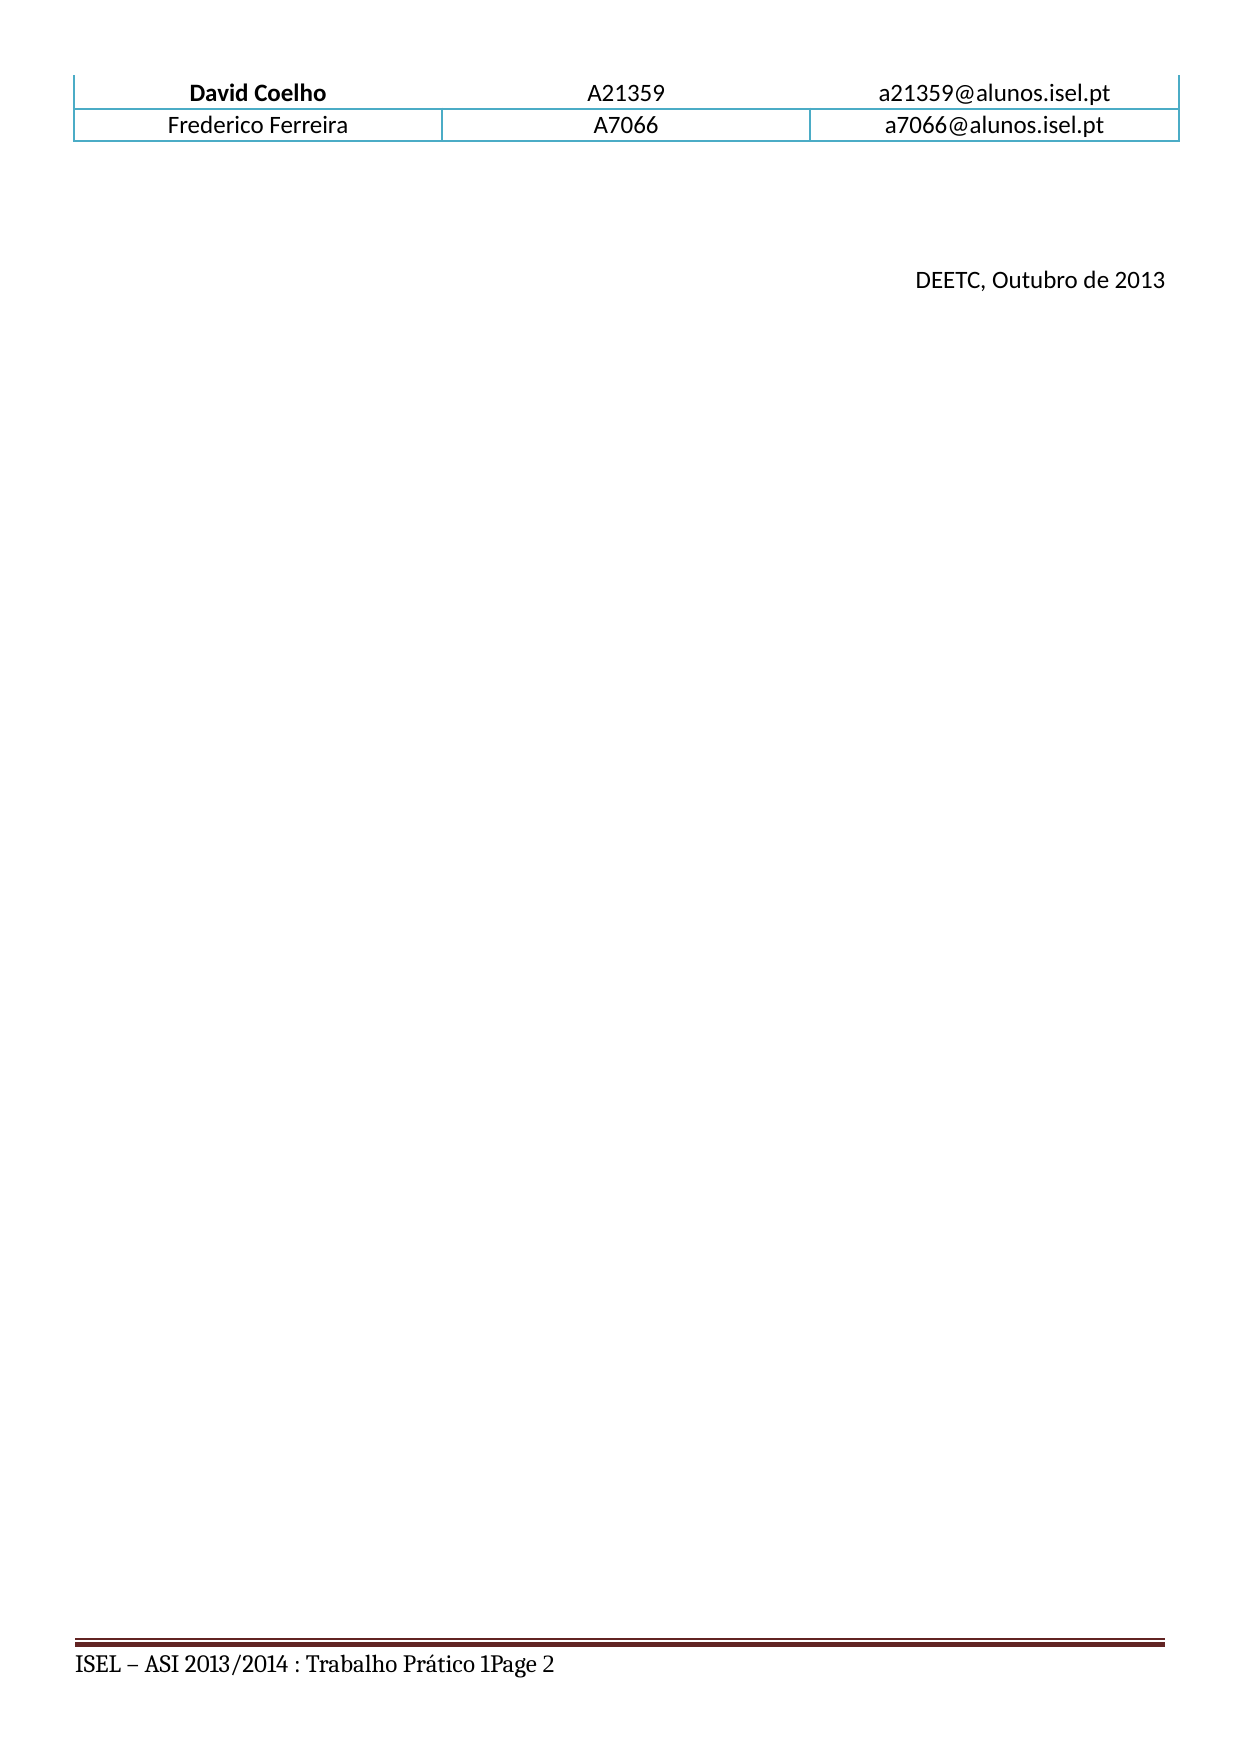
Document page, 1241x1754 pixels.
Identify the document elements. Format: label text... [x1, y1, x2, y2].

table_cell David Coelho [75, 75, 442, 108]
table_cell a7066@alunos.isel.pt [811, 110, 1178, 140]
table_cell a21359@alunos.isel.pt [810, 75, 1178, 108]
table_cell A7066 [443, 110, 809, 140]
table_cell Frederico Ferreira [75, 110, 441, 140]
text DEETC, Outubro de 2013 [75, 264, 1165, 295]
table_cell A21359 [442, 75, 810, 108]
